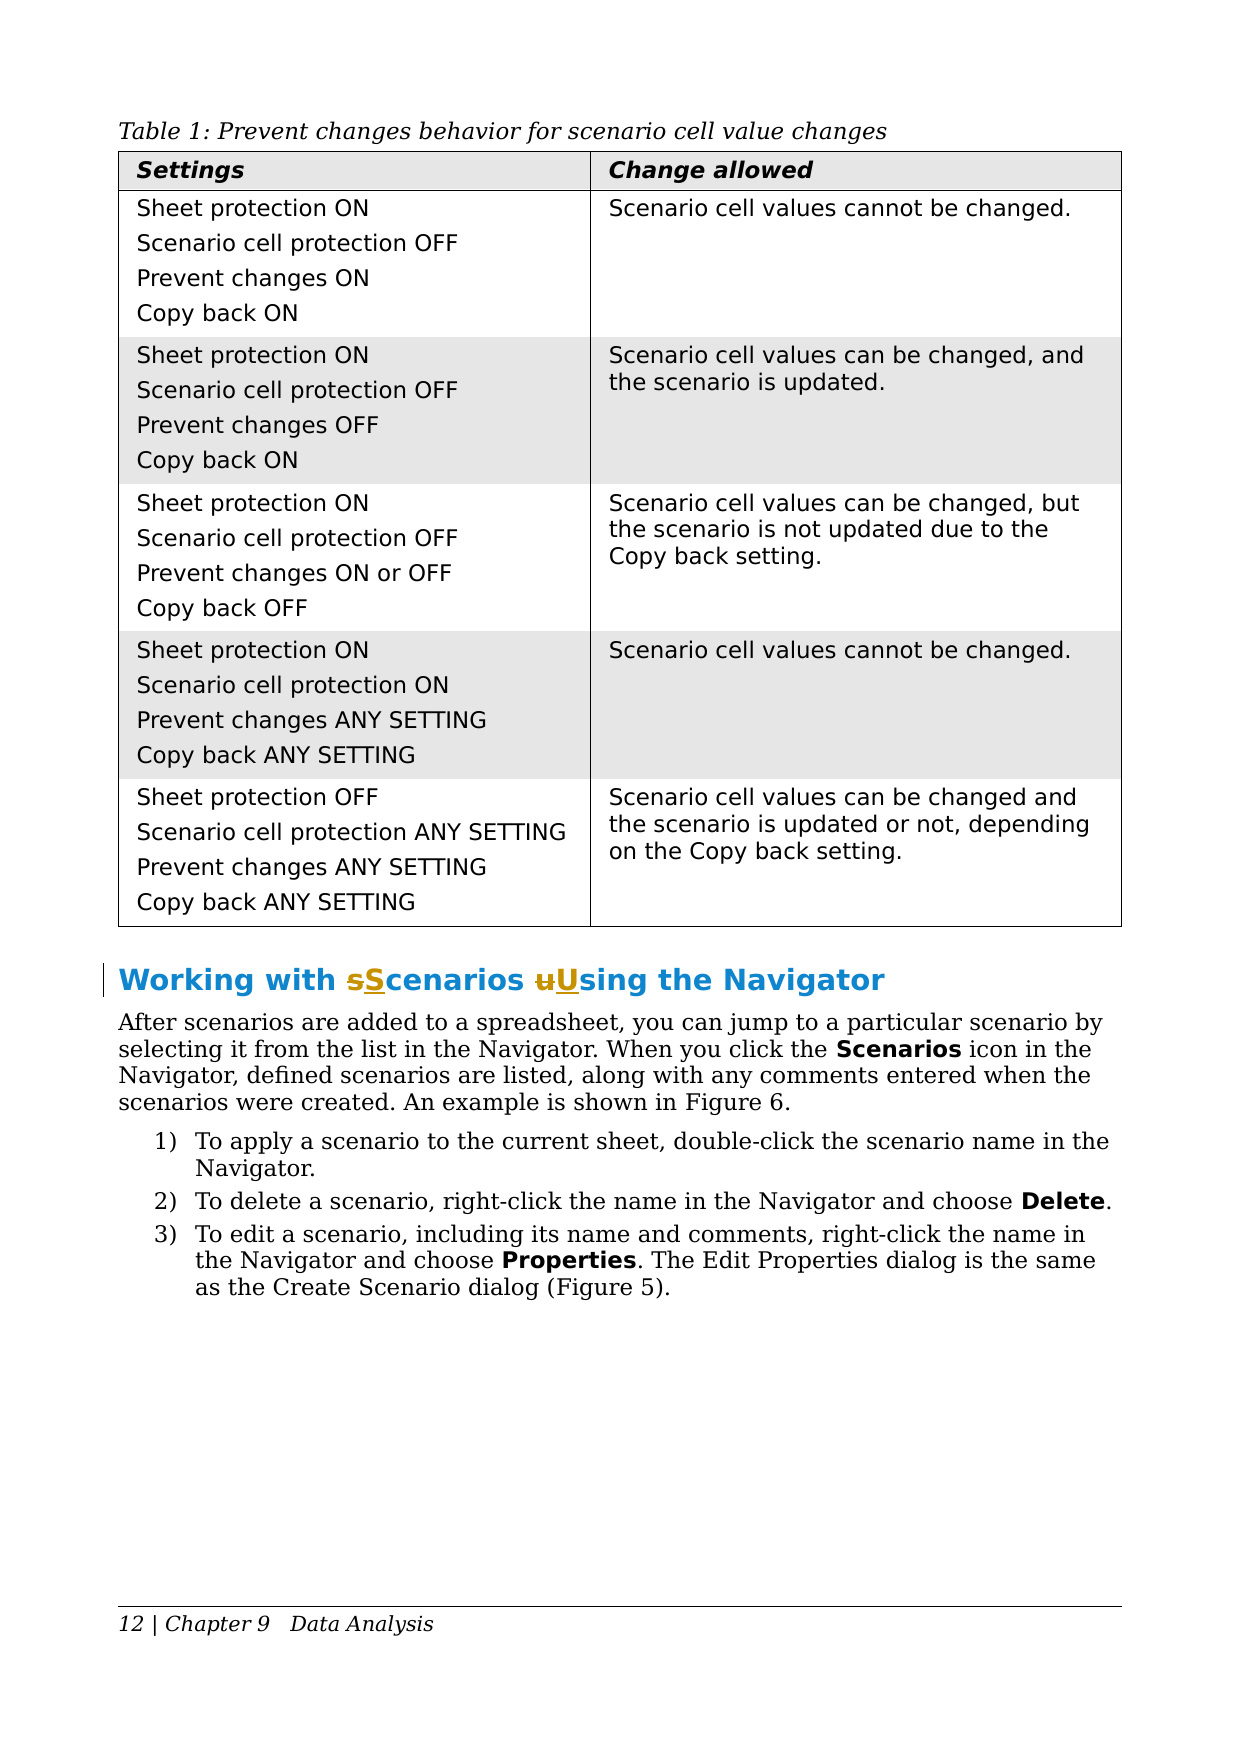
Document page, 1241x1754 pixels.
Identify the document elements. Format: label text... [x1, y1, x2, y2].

subtitle Working with Scenarios Using the Navigator [118, 963, 1122, 997]
table_header Change allowed [591, 152, 1121, 189]
table_cell Sheet protection ON Scenario cell protection OFF Prevent changes OFF Copy back ON [119, 337, 590, 484]
table_cell Sheet protection ON Scenario cell protection OFF Prevent changes ON Copy back ON [119, 191, 590, 337]
table_cell Scenario cell values cannot be changed. [591, 631, 1121, 779]
table_cell Scenario cell values can be changed, and the scenario is updated. [591, 337, 1121, 484]
list To apply a scenario to the current sheet, double-click the scenario name in the Navigator. [177, 1128, 1122, 1182]
list To edit a scenario, including its name and comments, right-click the name in the Navigator and choose Properties. The Edit Properties dialog is the same as the Create Scenario dialog (Figure 5). [177, 1221, 1122, 1301]
table_cell Sheet protection ON Scenario cell protection OFF Prevent changes ON or OFF Copy back OFF [119, 484, 590, 631]
table_cell Sheet protection ON Scenario cell protection ON Prevent changes ANY SETTING Copy back ANY SETTING [119, 631, 590, 779]
text Table 1: Prevent changes behavior for scenario cell value changes [118, 118, 1122, 145]
text After scenarios are added to a spreadsheet, you can jump to a particular scenario by selecting it from the list in the Navigator. When you click the Scenarios icon in the Navigator, defined scenarios are listed, along with any comments entered when the scenarios were created. An example is shown in Figure 6. [118, 1009, 1122, 1116]
list To delete a scenario, right-click the name in the Navigator and choose Delete. [177, 1188, 1122, 1215]
table_cell Scenario cell values can be changed and the scenario is updated or not, depending on the Copy back setting. [591, 779, 1121, 926]
table_header Settings [119, 152, 590, 189]
table_cell Scenario cell values cannot be changed. [591, 191, 1121, 337]
table_cell Sheet protection OFF Scenario cell protection ANY SETTING Prevent changes ANY SETTING Copy back ANY SETTING [119, 779, 590, 926]
table_cell Scenario cell values can be changed, but the scenario is not updated due to the Copy back setting. [591, 484, 1121, 631]
